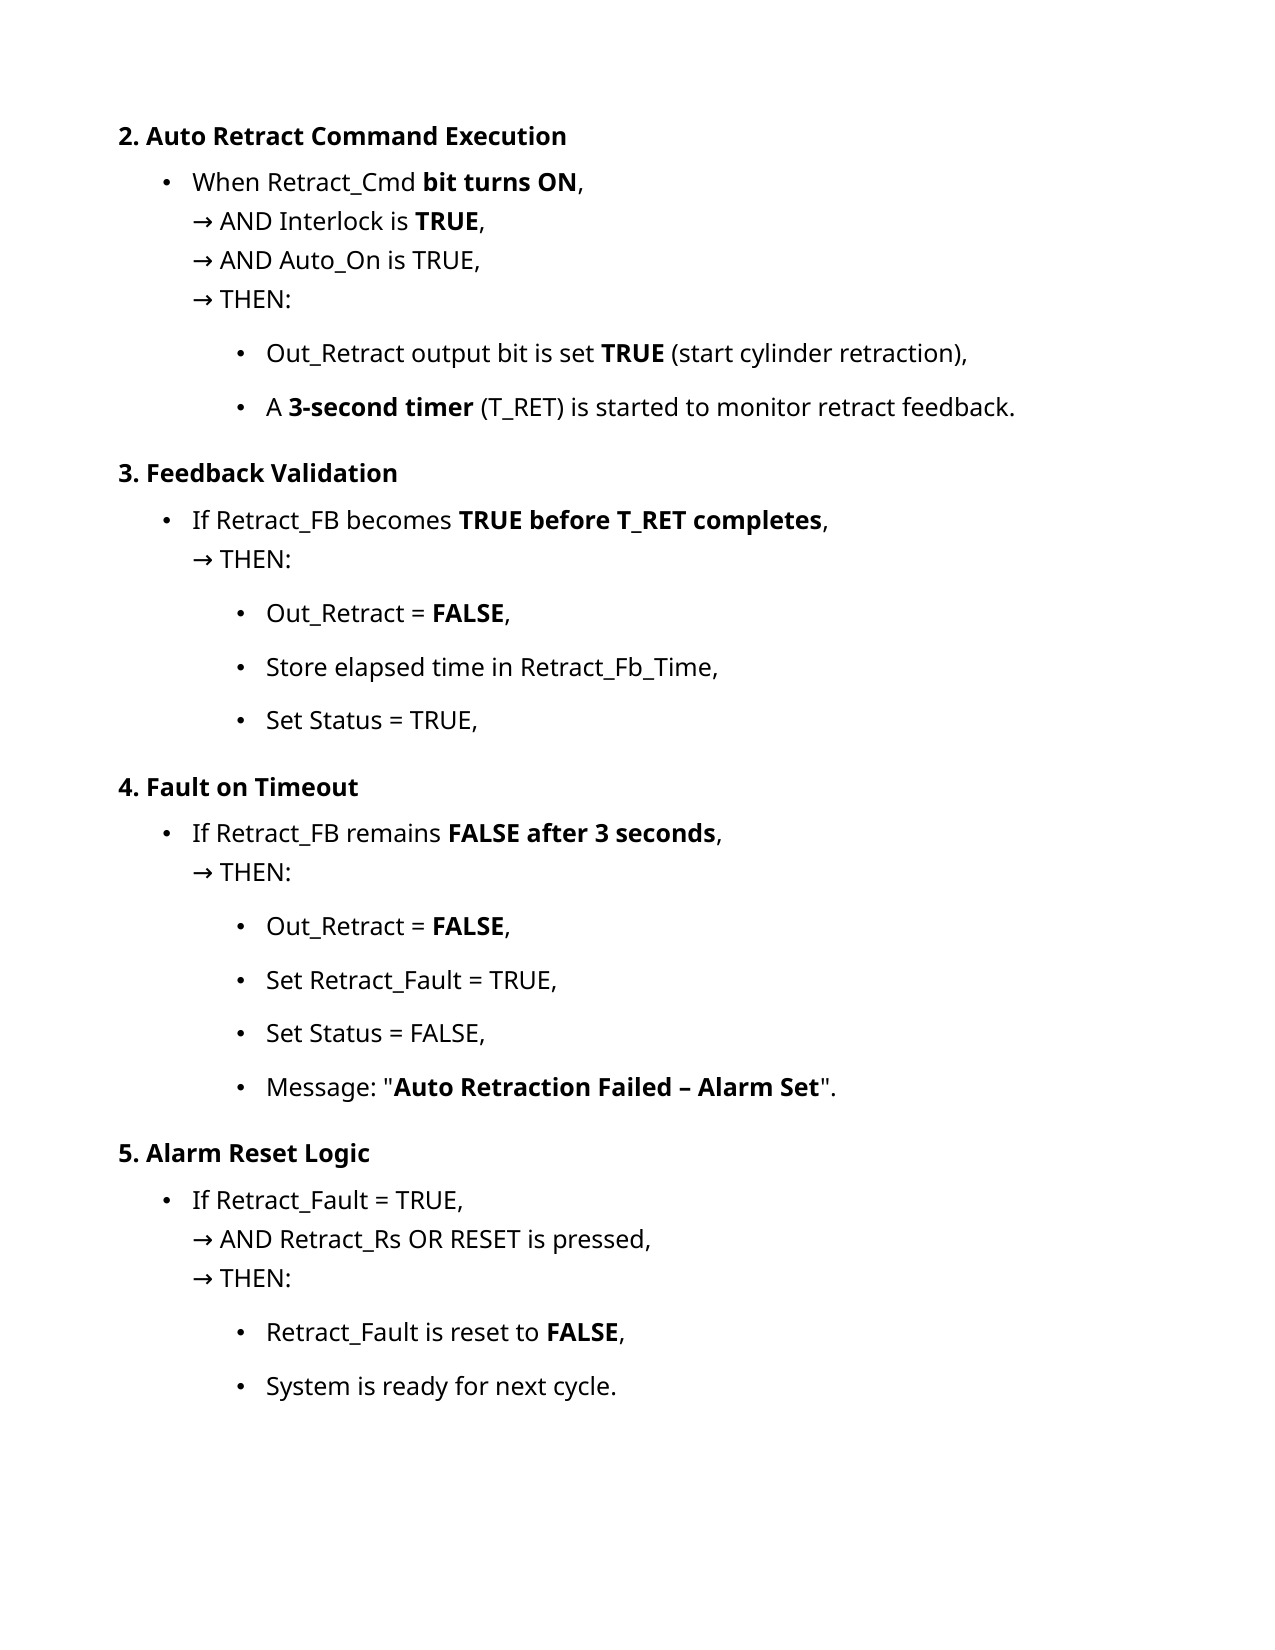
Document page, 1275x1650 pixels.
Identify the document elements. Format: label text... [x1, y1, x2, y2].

list Out_Retract output bit is set TRUE (start cylinder retraction), [236, 336, 1157, 370]
list System is ready for next cycle. [236, 1368, 1157, 1403]
subtitle 4. Fault on Timeout [118, 769, 1157, 803]
subtitle 2. Auto Retract Command Execution [118, 118, 1157, 152]
list Set Status = TRUE, [236, 703, 1157, 737]
list Set Status = FALSE, [236, 1016, 1157, 1050]
list Retract_Fault is reset to FALSE, [236, 1315, 1157, 1349]
list If Retract_FB becomes TRUE before T_RET completes, → THEN: [162, 502, 1157, 576]
list If Retract_Fault = TRUE, → AND Retract_Rs OR RESET is pressed, → THEN: [162, 1183, 1157, 1295]
list When Retract_Cmd bit turns ON, → AND Interlock is TRUE, → AND Auto_On is TRUE, → THEN: [162, 165, 1157, 316]
list If Retract_FB remains FALSE after 3 seconds, → THEN: [162, 816, 1157, 889]
subtitle 5. Alarm Reset Logic [118, 1136, 1157, 1170]
list Store elapsed time in Retract_Fb_Time, [236, 649, 1157, 683]
subtitle 3. Feedback Validation [118, 456, 1157, 490]
list A 3-second timer (T_RET) is started to monitor retract feedback. [236, 390, 1157, 424]
list Set Retract_Fault = TRUE, [236, 962, 1157, 996]
list Message: "Auto Retraction Failed – Alarm Set". [236, 1070, 1157, 1104]
list Out_Retract = FALSE, [236, 595, 1157, 629]
list Out_Retract = FALSE, [236, 909, 1157, 943]
